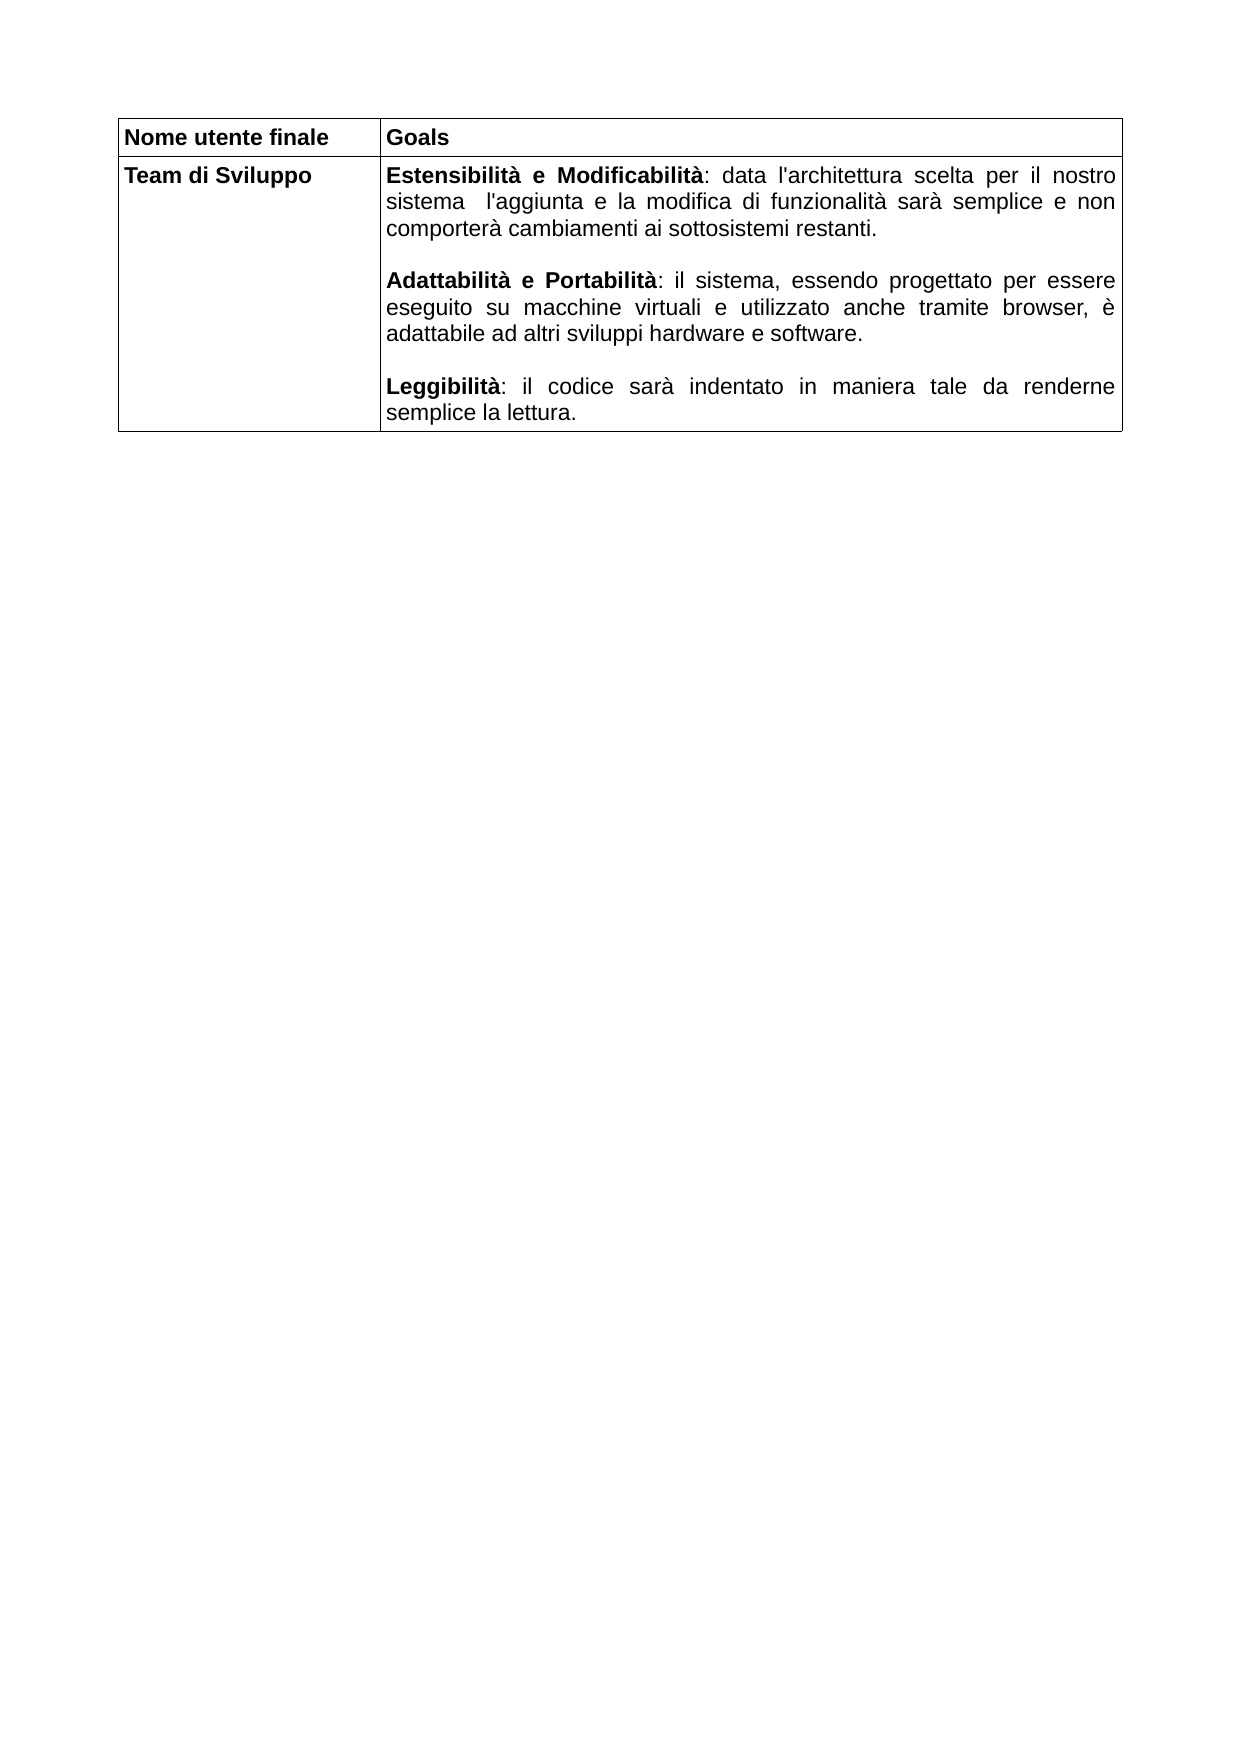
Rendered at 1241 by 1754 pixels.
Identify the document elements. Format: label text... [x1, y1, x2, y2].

table_cell Team di Sviluppo [119, 157, 380, 431]
table_header Goals [381, 119, 1122, 156]
table_header Nome utente finale [119, 119, 380, 156]
table_cell Estensibilità e Modificabilità: data l'architettura scelta per il nostro sistema l'aggiunta e la modifica di funzionalità sarà semplice e non comporterà cambiamenti ai sottosistemi restanti. Adattabilità e Portabilità: il sistema, essendo progettato per essere eseguito su macchine virtuali e utilizzato anche tramite browser, è adattabile ad altri sviluppi hardware e software. Leggibilità: il codice sarà indentato in maniera tale da renderne semplice la lettura. [381, 157, 1122, 431]
